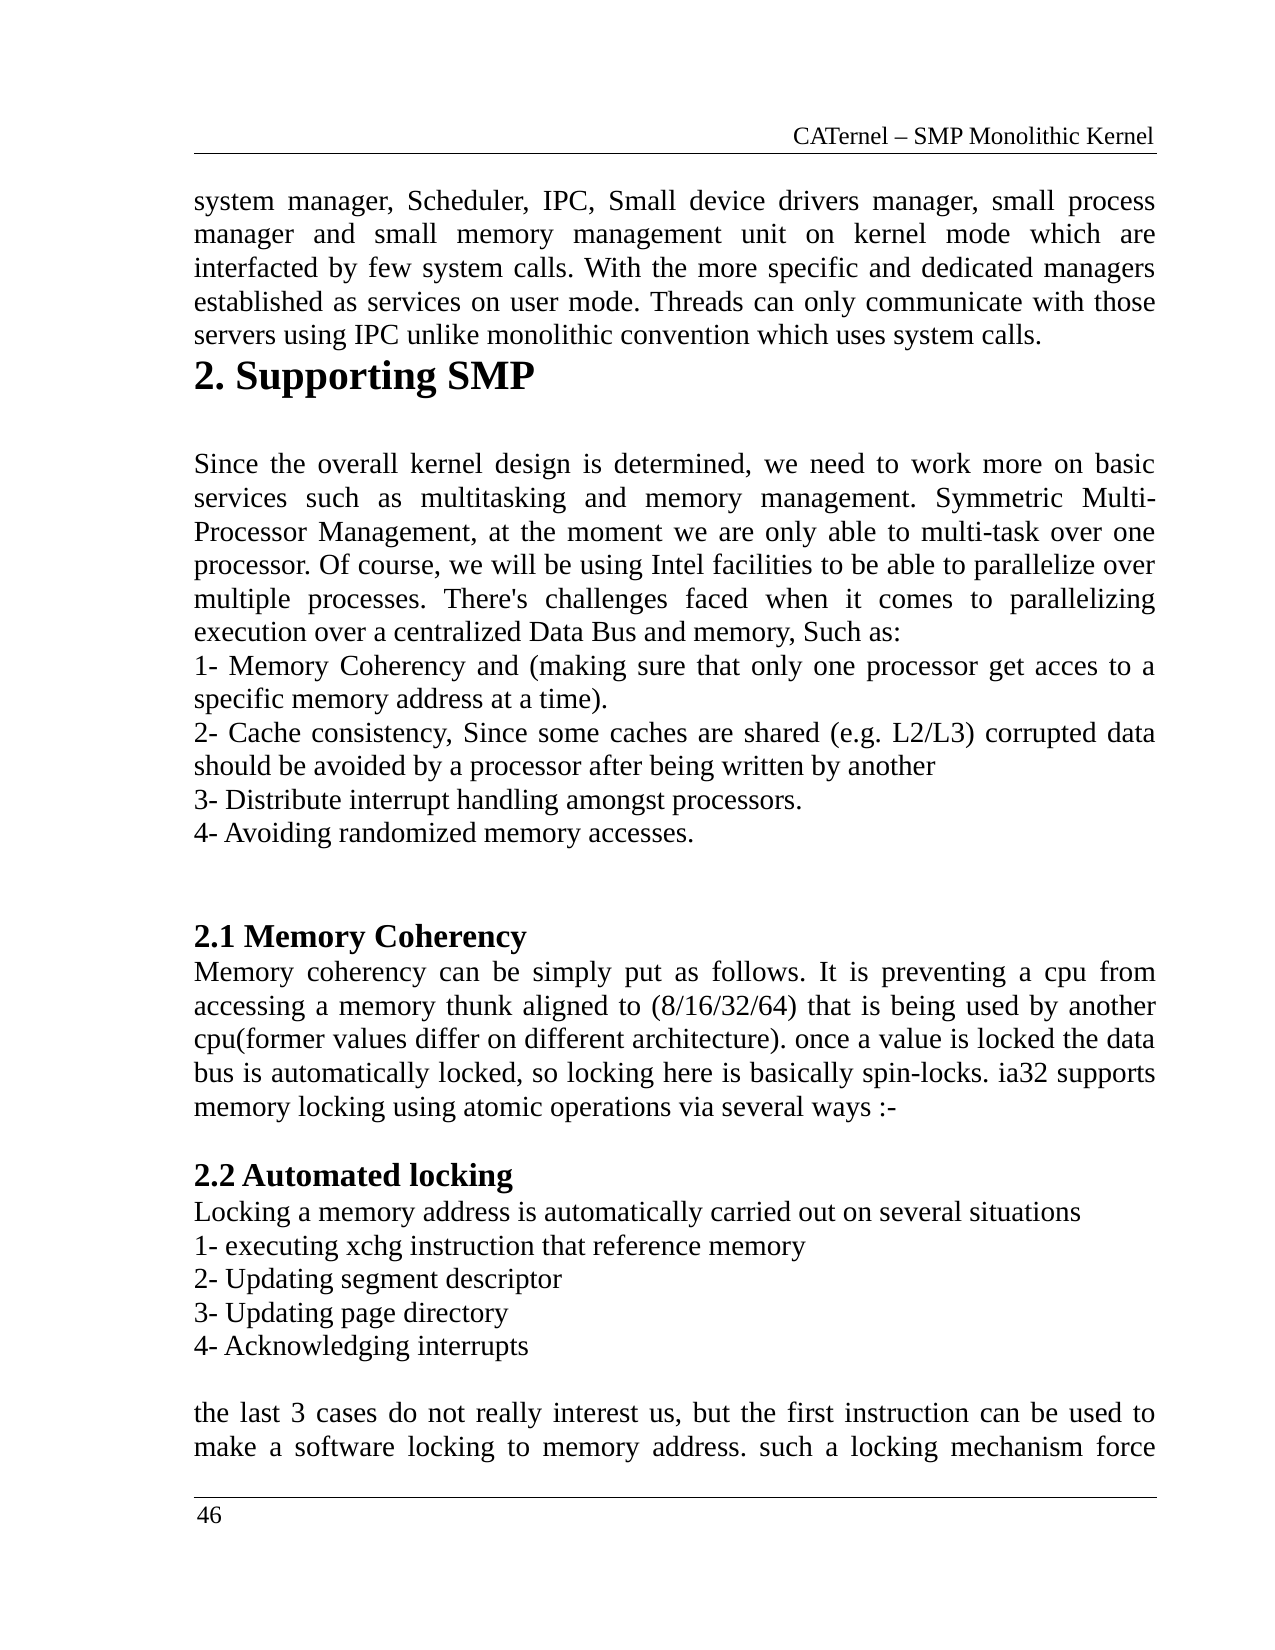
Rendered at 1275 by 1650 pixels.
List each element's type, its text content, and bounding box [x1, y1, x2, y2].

text 4- Avoiding randomized memory accesses. [193, 816, 1157, 849]
text Memory coherency can be simply put as follows. It is preventing a cpu from accessing a memory thunk aligned to (8/16/32/64) that is being used by another cpu(former values differ on different architecture). once a value is locked the data bus is automatically locked, so locking here is basically spin-locks. ia32 supports memory locking using atomic operations via several ways :- [193, 954, 1157, 1122]
text 2- Cache consistency, Since some caches are shared (e.g. L2/L3) corrupted data should be avoided by a processor after being written by another [193, 715, 1157, 782]
text 2. Supporting SMP [193, 351, 1157, 399]
text 2- Updating segment descriptor [193, 1261, 1157, 1295]
text 1- executing xchg instruction that reference memory [193, 1228, 1157, 1261]
text Since the overall kernel design is determined, we need to work more on basic services such as multitasking and memory management. Symmetric Multi-Processor Management, at the moment we are only able to multi-task over one processor. Of course, we will be using Intel facilities to be able to parallelize over multiple processes. There's challenges faced when it comes to parallelizing execution over a centralized Data Bus and memory, Such as: [193, 447, 1157, 648]
text 4- Acknowledging interrupts [193, 1328, 1157, 1362]
text system manager, Scheduler, IPC, Small device drivers manager, small process manager and small memory management unit on kernel mode which are interfacted by few system calls. With the more specific and dedicated managers established as services on user mode. Threads can only communicate with those servers using IPC unlike monolithic convention which uses system calls. [193, 183, 1157, 351]
text 2.1 Memory Coherency [193, 916, 1157, 954]
text 3- Updating page directory [193, 1295, 1157, 1328]
text 2.2 Automated locking [193, 1156, 1157, 1194]
text Locking a memory address is automatically carried out on several situations [193, 1194, 1157, 1228]
text the last 3 cases do not really interest us, but the first instruction can be used to make a software locking to memory address. such a locking mechanism force [193, 1395, 1157, 1462]
text 1- Memory Coherency and (making sure that only one processor get acces to a specific memory address at a time). [193, 648, 1157, 715]
text 3- Distribute interrupt handling amongst processors. [193, 782, 1157, 816]
